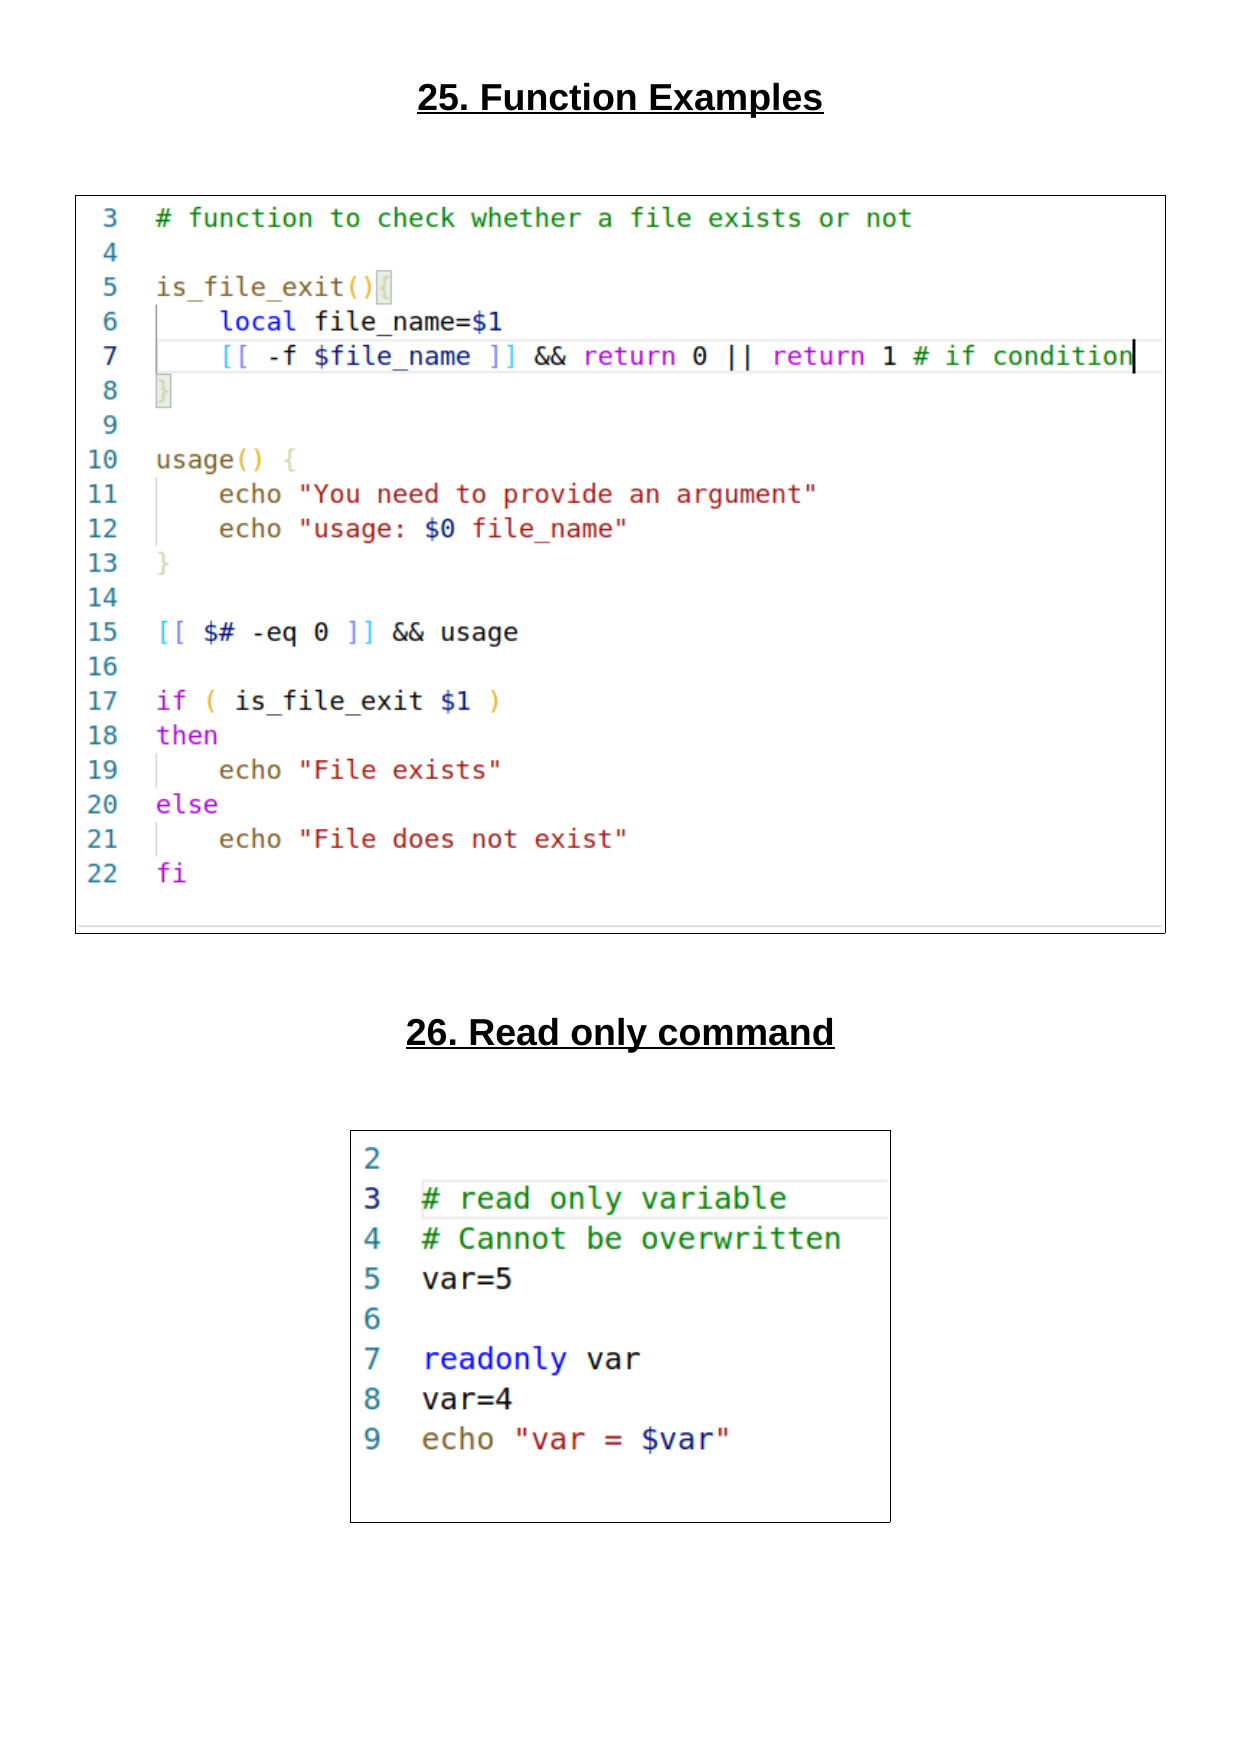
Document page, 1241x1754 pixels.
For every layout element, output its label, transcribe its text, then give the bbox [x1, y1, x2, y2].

subtitle 25. Function Examples [75, 75, 1165, 118]
picture [78, 197, 1163, 930]
subtitle 26. Read only command [75, 1010, 1165, 1053]
picture [352, 1132, 888, 1519]
